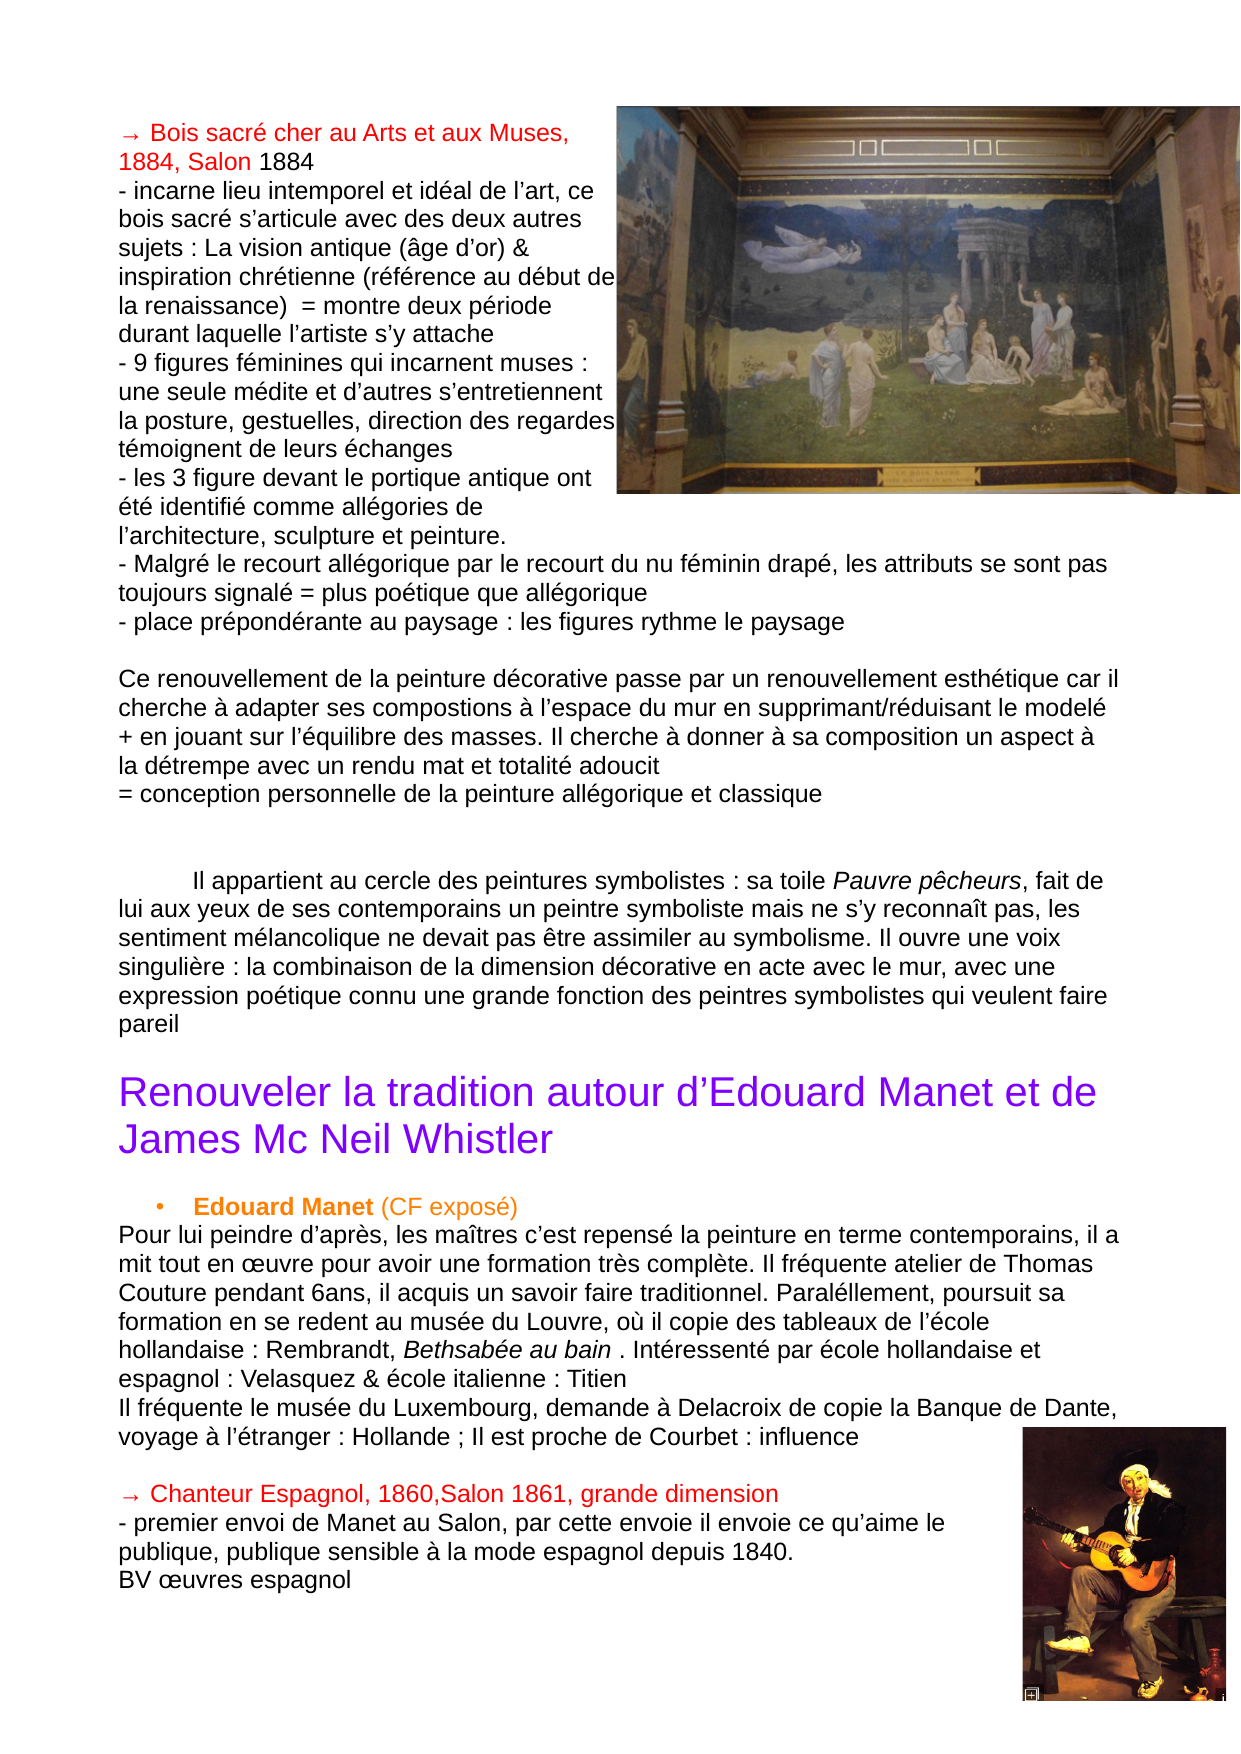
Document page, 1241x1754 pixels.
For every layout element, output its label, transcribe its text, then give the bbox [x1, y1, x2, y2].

text Ce renouvellement de la peinture décorative passe par un renouvellement esthétique car il cherche à adapter ses compostions à l’espace du mur en supprimant/réduisant le modelé + en jouant sur l’équilibre des masses. Il cherche à donner à sa composition un aspect à la détrempe avec un rendu mat et totalité adoucit [118, 664, 1122, 779]
text - 9 figures féminines qui incarnent muses : une seule médite et d’autres s’entretiennent la posture, gestuelles, direction des regardes témoignent de leurs échanges [118, 348, 616, 463]
text - place prépondérante au paysage : les figures rythme le paysage [118, 607, 1122, 636]
text Il appartient au cercle des peintures symbolistes : sa toile Pauvre pêcheurs, fait de lui aux yeux de ses contemporains un peintre symboliste mais ne s’y reconnaît pas, les sentiment mélancolique ne devait pas être assimiler au symbolisme. Il ouvre une voix singulière : la combinaison de la dimension décorative en acte avec le mur, avec une expression poétique connu une grande fonction des peintres symbolistes qui veulent faire pareil [118, 866, 1122, 1038]
list Edouard Manet (CF exposé) [156, 1191, 1122, 1220]
text = conception personnelle de la peinture allégorique et classique [118, 779, 1122, 808]
text - les 3 figure devant le portique antique ont été identifié comme allégories de l’architecture, sculpture et peinture. [118, 463, 1122, 549]
text - premier envoi de Manet au Salon, par cette envoie il envoie ce qu’aime le publique, publique sensible à la mode espagnol depuis 1840. [118, 1508, 1022, 1565]
text - Malgré le recourt allégorique par le recourt du nu féminin drapé, les attributs se sont pas toujours signalé = plus poétique que allégorique [118, 549, 1122, 607]
text BV œuvres espagnol [118, 1565, 1022, 1594]
text Renouveler la tradition autour d’Edouard Manet et de James Mc Neil Whistler [118, 1067, 1122, 1163]
text Pour lui peindre d’après, les maîtres c’est repensé la peinture en terme contemporains, il a mit tout en œuvre pour avoir une formation très complète. Il fréquente atelier de Thomas Couture pendant 6ans, il acquis un savoir faire traditionnel. Paraléllement, poursuit sa formation en se redent au musée du Louvre, où il copie des tableaux de l’école hollandaise : Rembrandt, Bethsabée au bain . Intéressenté par école hollandaise et espagnol : Velasquez & école italienne : Titien [118, 1220, 1122, 1393]
text → Bois sacré cher au Arts et aux Muses, 1884, Salon 1884 [118, 118, 616, 176]
text → Chanteur Espagnol, 1860,Salon 1861, grande dimension [118, 1479, 1022, 1508]
text Il fréquente le musée du Luxembourg, demande à Delacroix de copie la Banque de Dante, voyage à l’étranger : Hollande ; Il est proche de Courbet : influence [118, 1393, 1122, 1450]
text - incarne lieu intemporel et idéal de l’art, ce bois sacré s’articule avec des deux autres sujets : La vision antique (âge d’or) & inspiration chrétienne (référence au début de la renaissance) = montre deux période durant laquelle l’artiste s’y attache [118, 176, 616, 348]
picture [616, 106, 1240, 494]
picture [1022, 1427, 1227, 1701]
